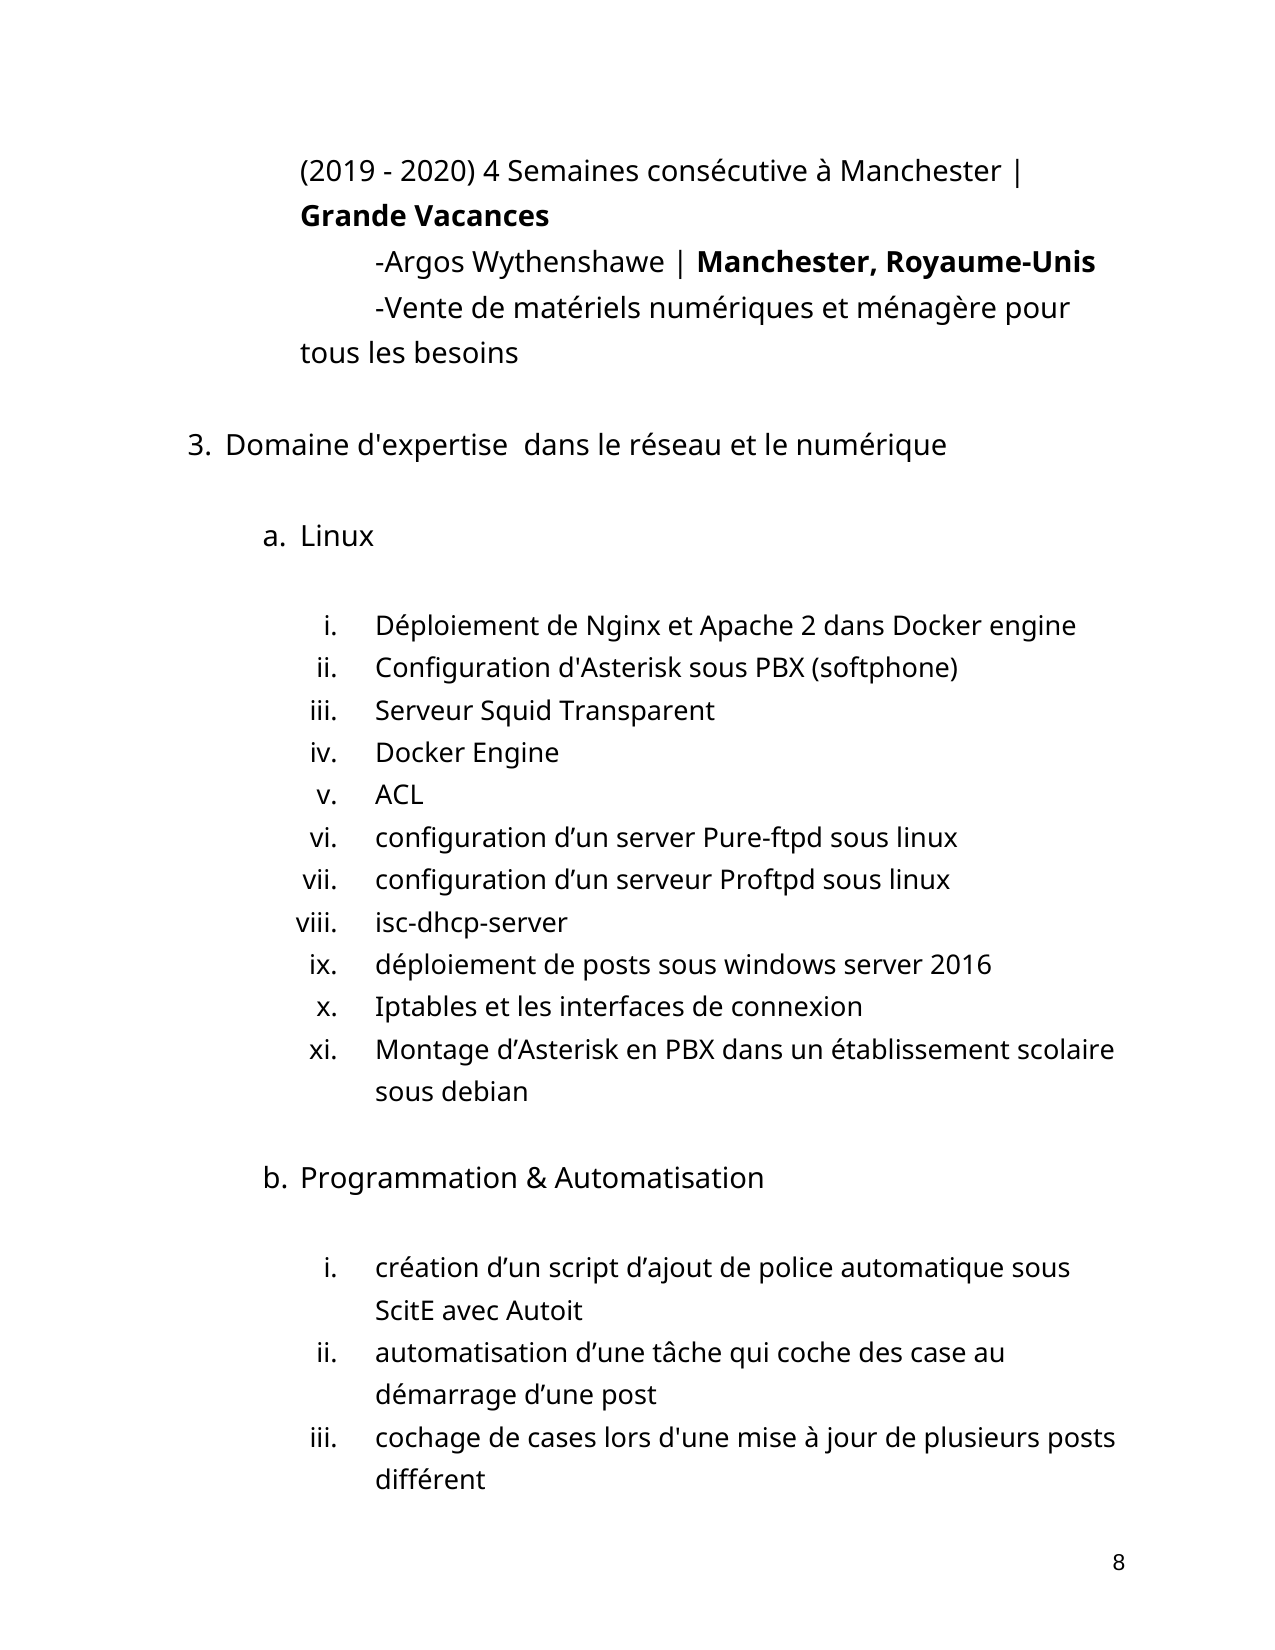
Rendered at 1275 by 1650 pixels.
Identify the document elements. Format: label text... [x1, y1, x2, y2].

list déploiement de posts sous windows server 2016 [337, 945, 1125, 982]
list Linux [262, 515, 1125, 555]
list configuration d’un serveur Proftpd sous linux [337, 861, 1125, 897]
list Montage d’Asterisk en PBX dans un établissement scolaire sous debian [337, 1030, 1125, 1109]
list Configuration d'Asterisk sous PBX (softphone) [337, 649, 1125, 686]
list création d’un script d’ajout de police automatique sous ScitE avec Autoit [337, 1249, 1125, 1328]
list Iptables et les interfaces de connexion [337, 988, 1125, 1025]
list ACL [337, 776, 1125, 813]
list Docker Engine [337, 733, 1125, 770]
list Serveur Squid Transparent [337, 691, 1125, 728]
text -Vente de matériels numériques et ménagère pour tous les besoins [300, 287, 1125, 372]
list Programmation & Automatisation [262, 1157, 1125, 1197]
list automatisation d’une tâche qui coche des case au démarrage d’une post [337, 1333, 1125, 1413]
list cochage de cases lors d'une mise à jour de plusieurs posts différent [337, 1418, 1125, 1497]
list configuration d’un server Pure-ftpd sous linux [337, 818, 1125, 855]
list Domaine d'expertise dans le réseau et le numérique [187, 424, 1125, 463]
text (2019 - 2020) 4 Semaines consécutive à Manchester | Grande Vacances [300, 150, 1125, 235]
text -Argos Wythenshawe | Manchester, Royaume-Unis [300, 241, 1125, 281]
list Déploiement de Nginx et Apache 2 dans Docker engine [337, 606, 1125, 643]
list isc-dhcp-server [337, 903, 1125, 940]
